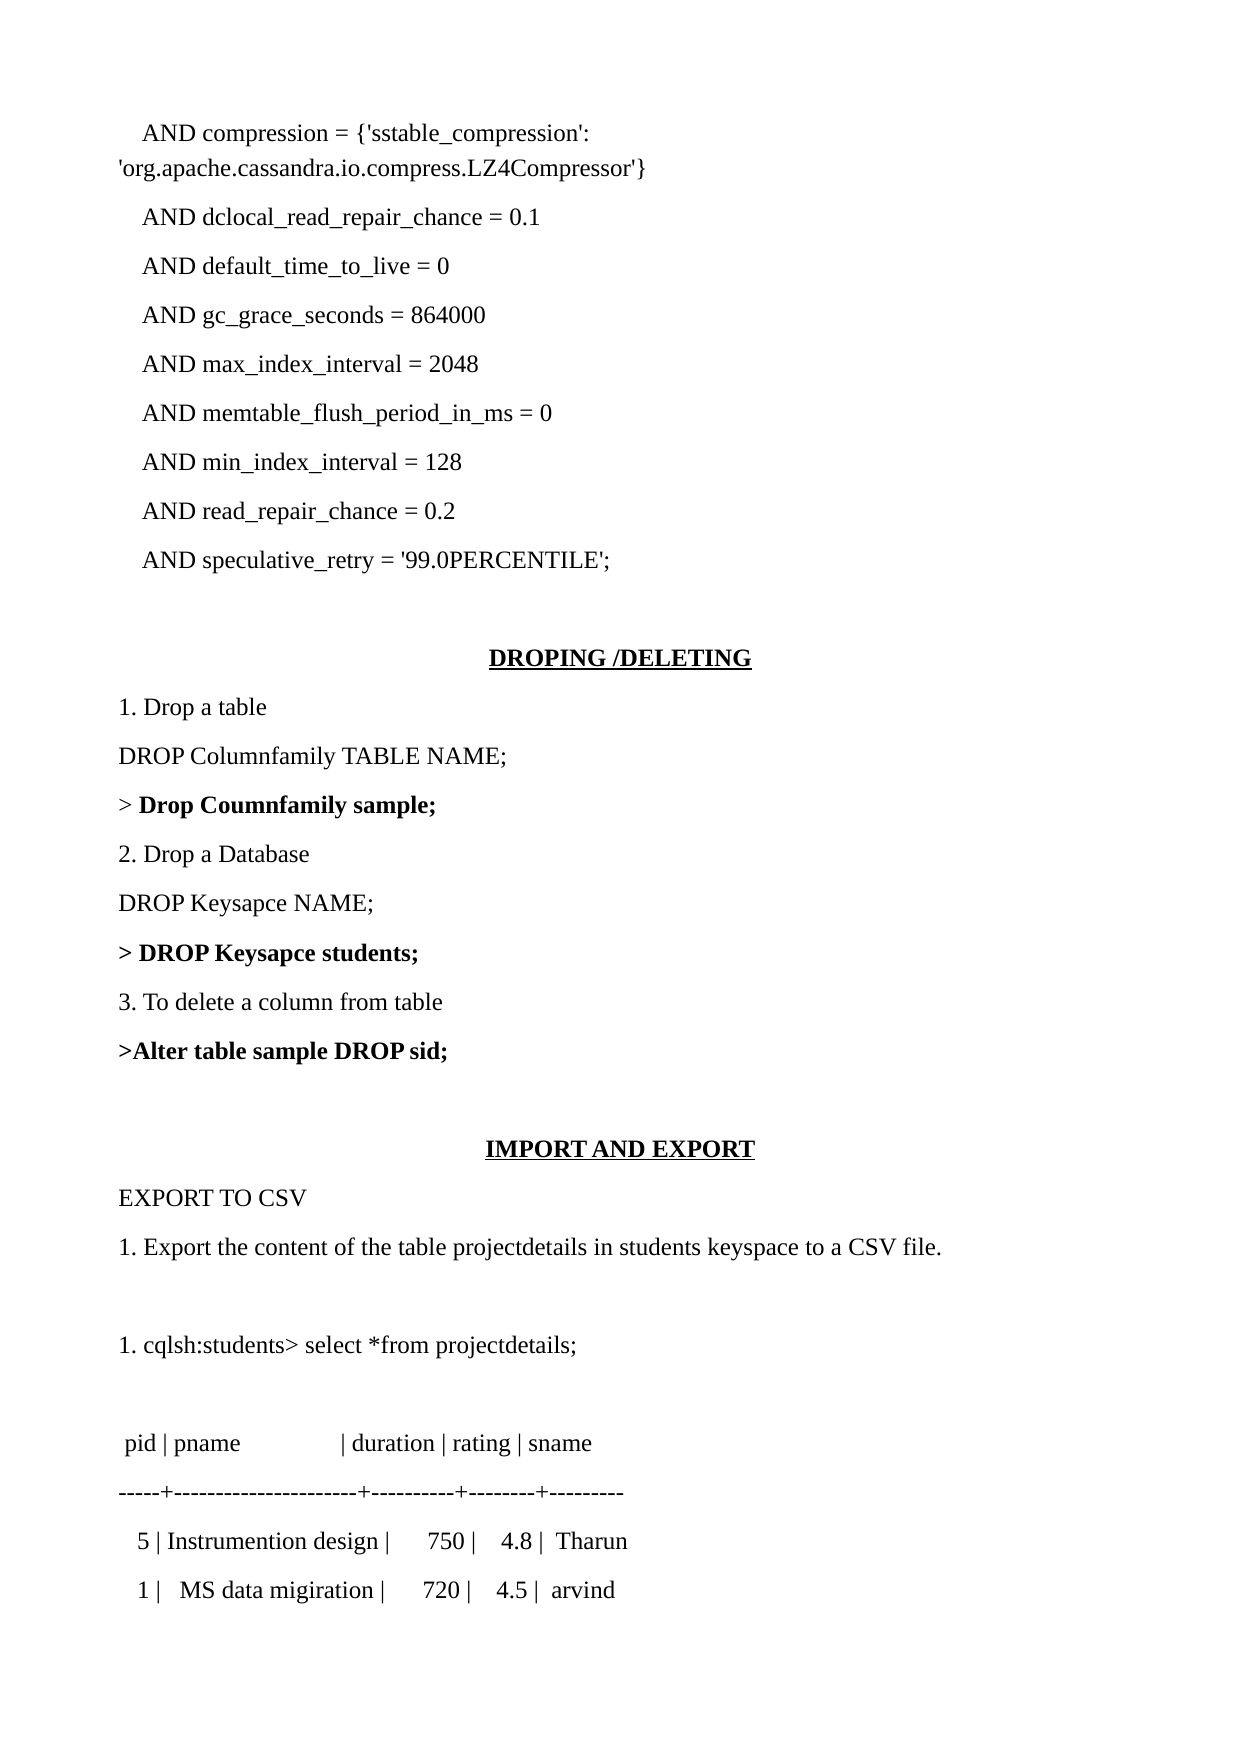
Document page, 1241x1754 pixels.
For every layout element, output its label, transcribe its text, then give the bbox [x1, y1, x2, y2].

text -----+----------------------+----------+--------+--------- [118, 1477, 1122, 1506]
text 3. To delete a column from table [118, 987, 1122, 1015]
text 2. Drop a Database [118, 839, 1122, 868]
text 1. Drop a table [118, 692, 1122, 721]
text >Alter table sample DROP sid; [118, 1036, 1122, 1064]
text EXPORT TO CSV [118, 1183, 1122, 1212]
text AND compression = {'sstable_compression': 'org.apache.cassandra.io.compress.LZ4Compressor'} [118, 118, 1122, 181]
text pid | pname | duration | rating | sname [118, 1428, 1122, 1457]
text DROP Keysapce NAME; [118, 888, 1122, 917]
text AND min_index_interval = 128 [118, 447, 1122, 476]
text AND speculative_retry = '99.0PERCENTILE'; [118, 545, 1122, 574]
text DROP Columnfamily TABLE NAME; [118, 741, 1122, 770]
text IMPORT AND EXPORT [118, 1134, 1122, 1163]
text > DROP Keysapce students; [118, 938, 1122, 966]
text AND default_time_to_live = 0 [118, 251, 1122, 279]
text 1 | MS data migiration | 720 | 4.5 | arvind [118, 1575, 1122, 1604]
text AND max_index_interval = 2048 [118, 349, 1122, 378]
text AND read_repair_chance = 0.2 [118, 496, 1122, 525]
text > Drop Coumnfamily sample; [118, 790, 1122, 819]
text AND gc_grace_seconds = 864000 [118, 300, 1122, 328]
text AND dclocal_read_repair_chance = 0.1 [118, 202, 1122, 230]
text 5 | Instrumention design | 750 | 4.8 | Tharun [118, 1526, 1122, 1555]
text DROPING /DELETING [118, 643, 1122, 672]
text 1. Export the content of the table projectdetails in students keyspace to a CSV file. [118, 1232, 1122, 1261]
text 1. cqlsh:students> select *from projectdetails; [118, 1330, 1122, 1359]
text AND memtable_flush_period_in_ms = 0 [118, 398, 1122, 427]
